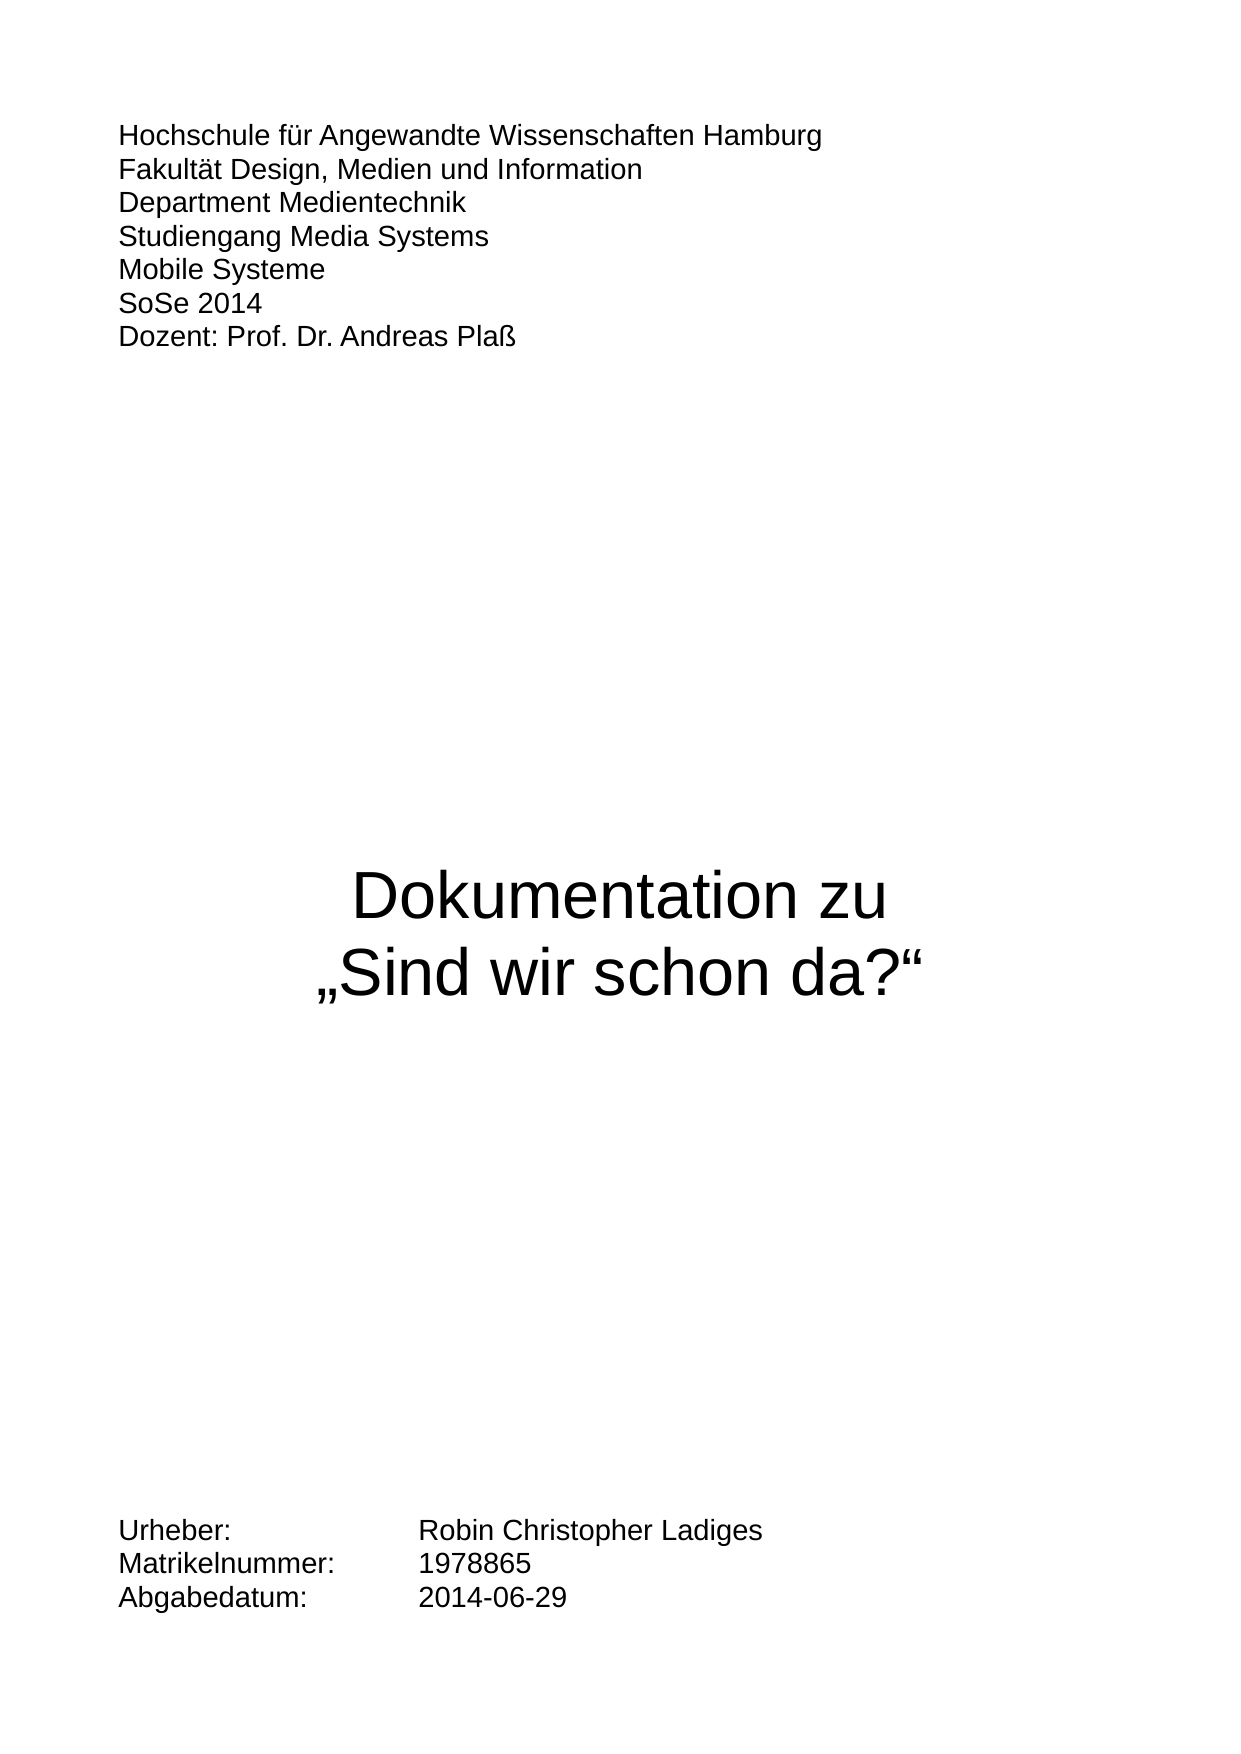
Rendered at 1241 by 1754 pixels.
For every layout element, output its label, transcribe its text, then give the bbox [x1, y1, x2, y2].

text „Sind wir schon da?“ [118, 933, 1122, 1009]
text Department Medientechnik [118, 185, 1122, 219]
text Dokumentation zu [118, 856, 1122, 933]
text Dozent: Prof. Dr. Andreas Plaß [118, 319, 1122, 353]
text Urheber: Robin Christopher Ladiges [118, 1512, 1122, 1546]
text Studiengang Media Systems [118, 219, 1122, 252]
text Abgabedatum: 2014-06-29 [118, 1579, 1122, 1613]
text Matrikelnummer: 1978865 [118, 1546, 1122, 1579]
text Fakultät Design, Medien und Information [118, 152, 1122, 185]
text Mobile Systeme [118, 252, 1122, 286]
text SoSe 2014 [118, 286, 1122, 319]
text Hochschule für Angewandte Wissenschaften Hamburg [118, 118, 1122, 152]
